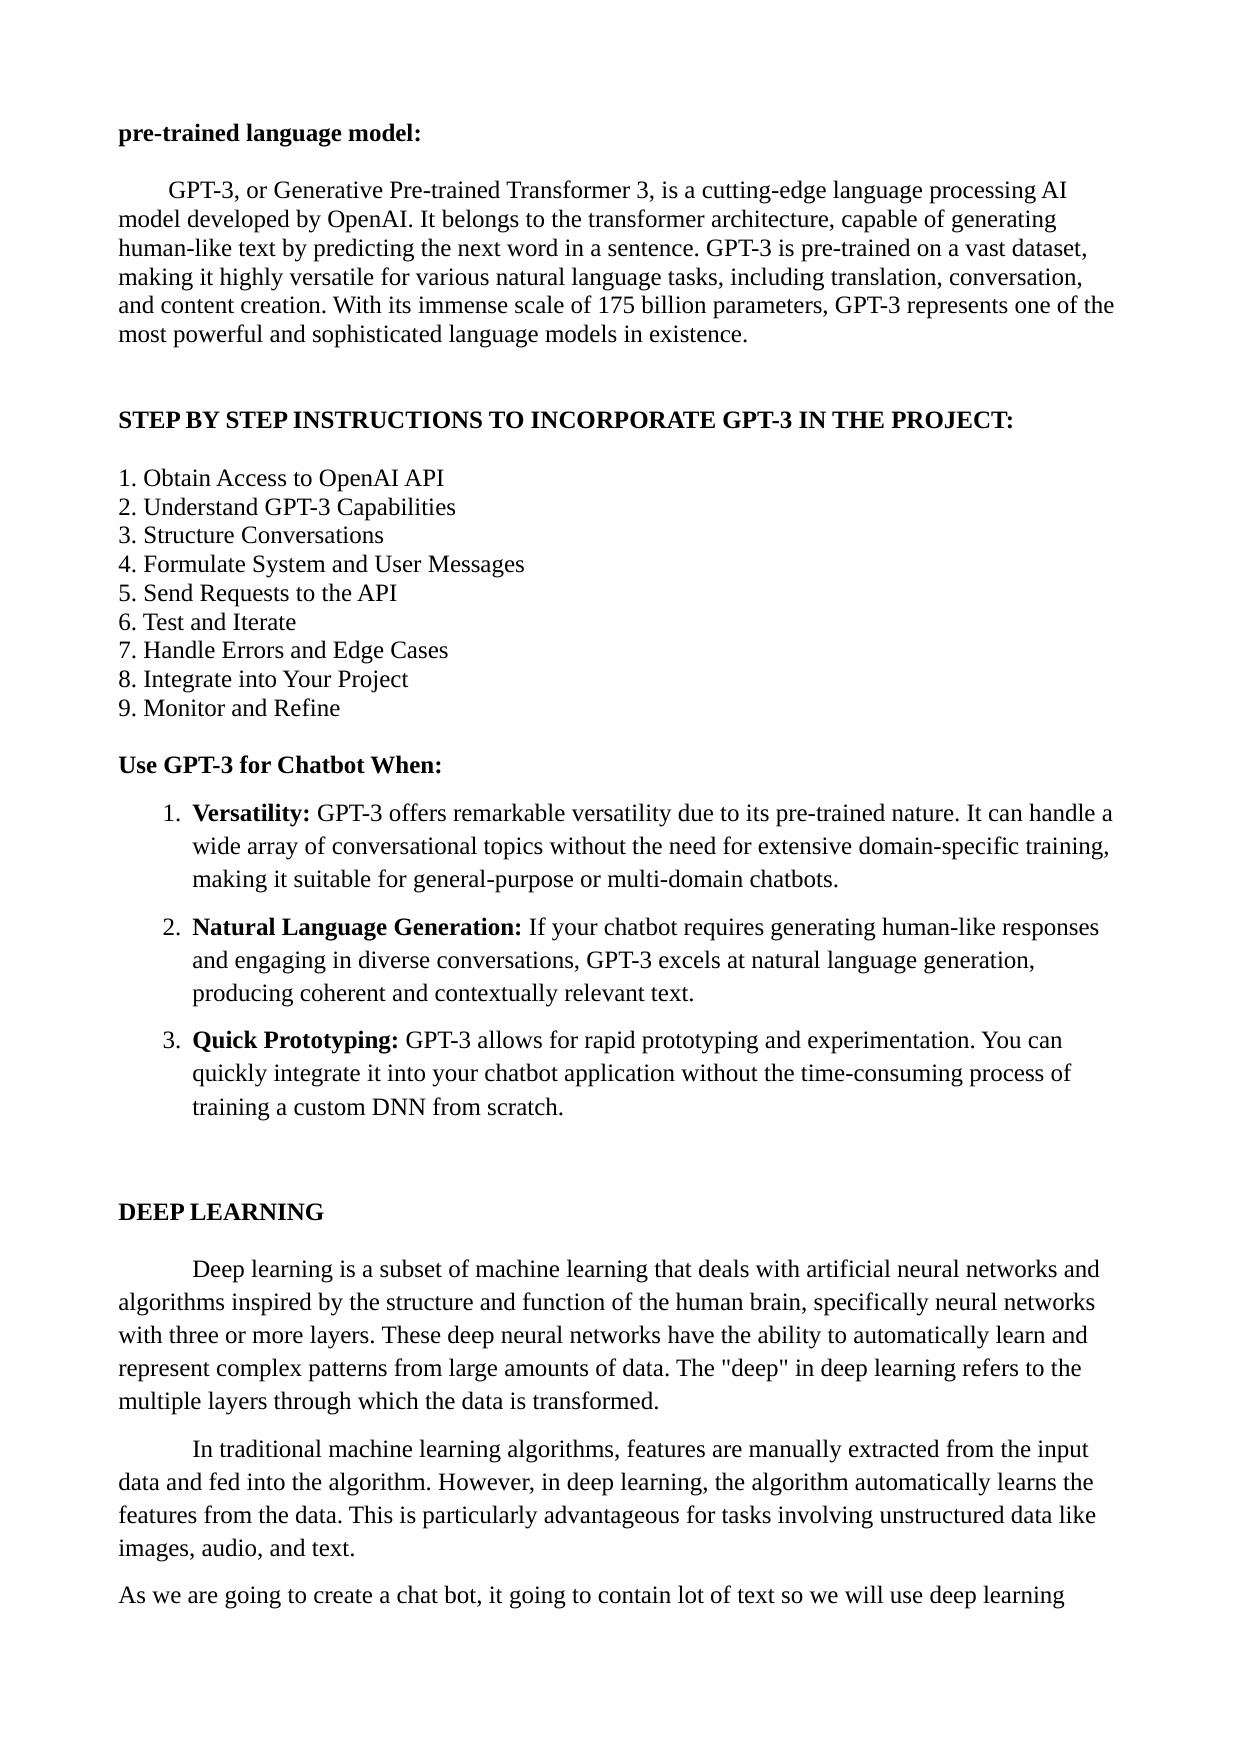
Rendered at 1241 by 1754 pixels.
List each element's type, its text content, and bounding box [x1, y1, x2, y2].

text DEEP LEARNING [118, 1197, 1122, 1225]
text Use GPT-3 for Chatbot When: [118, 751, 1122, 779]
text 8. Integrate into Your Project [118, 664, 1122, 693]
text 2. Understand GPT-3 Capabilities [118, 492, 1122, 521]
text 6. Test and Iterate [118, 607, 1122, 636]
text STEP BY STEP INSTRUCTIONS TO INCORPORATE GPT-3 IN THE PROJECT: [118, 406, 1122, 434]
list Natural Language Generation: If your chatbot requires generating human-like responses and engaging in diverse conversations, GPT-3 excels at natural language generation, producing coherent and contextually relevant text. [162, 912, 1122, 1007]
text Deep learning is a subset of machine learning that deals with artificial neural networks and algorithms inspired by the structure and function of the human brain, specifically neural networks with three or more layers. These deep neural networks have the ability to automatically learn and represent complex patterns from large amounts of data. The "deep" in deep learning refers to the multiple layers through which the data is transformed. [118, 1254, 1122, 1415]
list Versatility: GPT-3 offers remarkable versatility due to its pre-trained nature. It can handle a wide array of conversational topics without the need for extensive domain-specific training, making it suitable for general-purpose or multi-domain chatbots. [162, 798, 1122, 893]
text 3. Structure Conversations [118, 521, 1122, 549]
text 9. Monitor and Refine [118, 693, 1122, 722]
text As we are going to create a chat bot, it going to contain lot of text so we will use deep learning [118, 1581, 1122, 1609]
list Quick Prototyping: GPT-3 allows for rapid prototyping and experimentation. You can quickly integrate it into your chatbot application without the time-consuming process of training a custom DNN from scratch. [162, 1026, 1122, 1120]
text 4. Formulate System and User Messages [118, 549, 1122, 578]
text In traditional machine learning algorithms, features are manually extracted from the input data and fed into the algorithm. However, in deep learning, the algorithm automatically learns the features from the data. This is particularly advantageous for tasks involving unstructured data like images, audio, and text. [118, 1434, 1122, 1562]
text pre-trained language model: [118, 118, 1122, 147]
text 5. Send Requests to the API [118, 578, 1122, 607]
text 7. Handle Errors and Edge Cases [118, 636, 1122, 664]
text 1. Obtain Access to OpenAI API [118, 463, 1122, 492]
text GPT-3, or Generative Pre-trained Transformer 3, is a cutting-edge language processing AI model developed by OpenAI. It belongs to the transformer architecture, capable of generating human-like text by predicting the next word in a sentence. GPT-3 is pre-trained on a vast dataset, making it highly versatile for various natural language tasks, including translation, conversation, and content creation. With its immense scale of 175 billion parameters, GPT-3 represents one of the most powerful and sophisticated language models in existence. [118, 176, 1122, 348]
